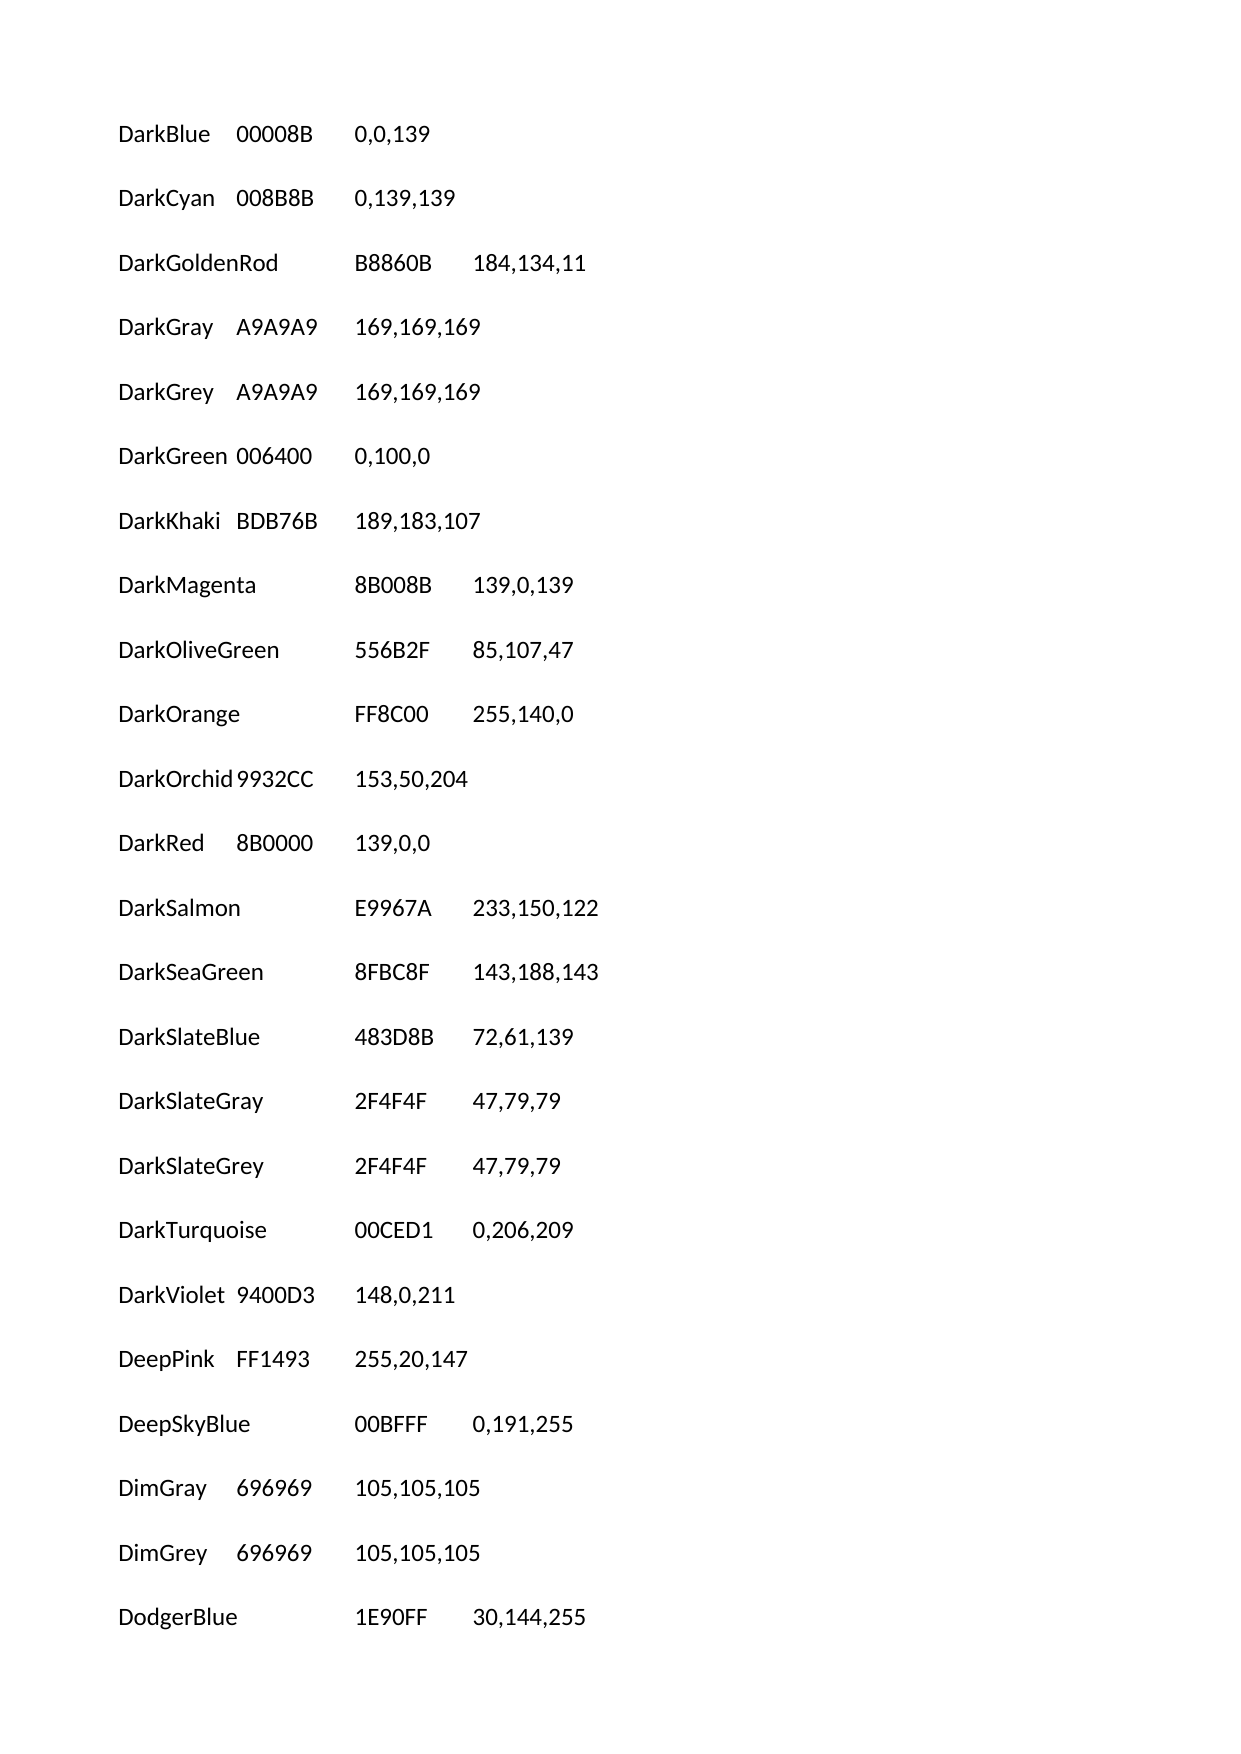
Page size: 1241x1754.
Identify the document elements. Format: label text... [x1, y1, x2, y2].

text DimGrey 696969 105,105,105 [118, 1537, 1122, 1567]
text DarkTurquoise 00CED1 0,206,209 [118, 1214, 1122, 1245]
text DarkRed 8B0000 139,0,0 [118, 827, 1122, 858]
text DarkOliveGreen 556B2F 85,107,47 [118, 634, 1122, 664]
text DarkGray A9A9A9 169,169,169 [118, 312, 1122, 342]
text DarkOrange FF8C00 255,140,0 [118, 698, 1122, 729]
text DarkSalmon E9967A 233,150,122 [118, 892, 1122, 922]
text DeepSkyBlue 00BFFF 0,191,255 [118, 1408, 1122, 1438]
text DarkGreen 006400 0,100,0 [118, 441, 1122, 471]
text DarkGrey A9A9A9 169,169,169 [118, 376, 1122, 407]
text DarkBlue 00008B 0,0,139 [118, 118, 1122, 149]
text DarkOrchid 9932CC 153,50,204 [118, 763, 1122, 793]
text DimGray 696969 105,105,105 [118, 1472, 1122, 1503]
text DeepPink FF1493 255,20,147 [118, 1343, 1122, 1374]
text DarkCyan 008B8B 0,139,139 [118, 183, 1122, 213]
text DarkSlateGray 2F4F4F 47,79,79 [118, 1085, 1122, 1116]
text DarkGoldenRod B8860B 184,134,11 [118, 247, 1122, 278]
text DarkViolet 9400D3 148,0,211 [118, 1279, 1122, 1309]
text DarkMagenta 8B008B 139,0,139 [118, 569, 1122, 600]
text DarkKhaki BDB76B 189,183,107 [118, 505, 1122, 536]
text DodgerBlue 1E90FF 30,144,255 [118, 1601, 1122, 1632]
text DarkSlateGrey 2F4F4F 47,79,79 [118, 1150, 1122, 1180]
text DarkSeaGreen 8FBC8F 143,188,143 [118, 956, 1122, 987]
text DarkSlateBlue 483D8B 72,61,139 [118, 1021, 1122, 1051]
